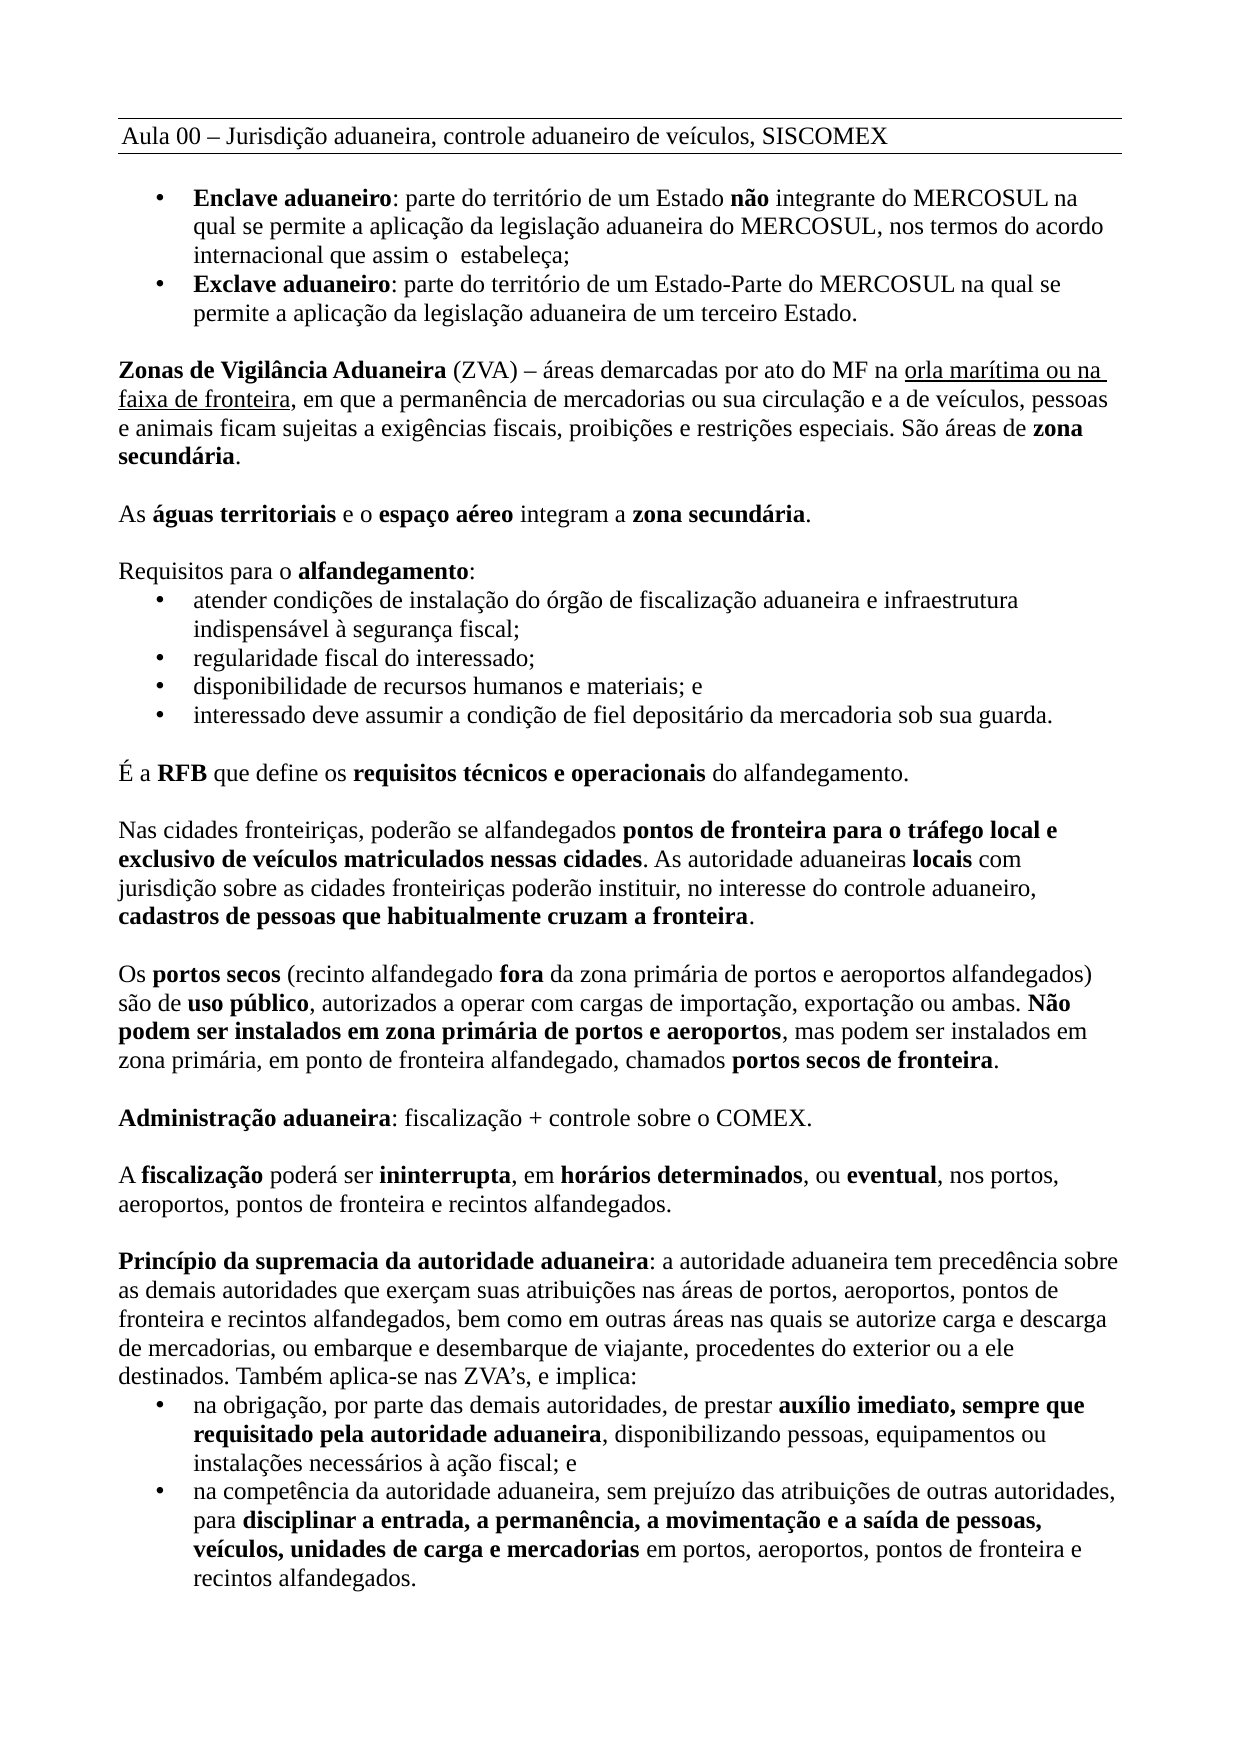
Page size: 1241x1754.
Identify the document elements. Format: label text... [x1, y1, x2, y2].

list atender condições de instalação do órgão de fiscalização aduaneira e infraestrutura indispensável à segurança fiscal; [156, 585, 1122, 643]
list interessado deve assumir a condição de fiel depositário da mercadoria sob sua guarda. [156, 700, 1122, 729]
text Requisitos para o alfandegamento: [118, 556, 1122, 585]
list Enclave aduaneiro: parte do território de um Estado não integrante do MERCOSUL na qual se permite a aplicação da legislação aduaneira do MERCOSUL, nos termos do acordo internacional que assim o estabeleça; [156, 183, 1122, 269]
list Exclave aduaneiro: parte do território de um Estado-Parte do MERCOSUL na qual se permite a aplicação da legislação aduaneira de um terceiro Estado. [156, 269, 1122, 326]
text Princípio da supremacia da autoridade aduaneira: a autoridade aduaneira tem precedência sobre as demais autoridades que exerçam suas atribuições nas áreas de portos, aeroportos, pontos de fronteira e recintos alfandegados, bem como em outras áreas nas quais se autorize carga e descarga de mercadorias, ou embarque e desembarque de viajante, procedentes do exterior ou a ele destinados. Também aplica-se nas ZVA’s, e implica: [118, 1246, 1122, 1390]
text É a RFB que define os requisitos técnicos e operacionais do alfandegamento. [118, 758, 1122, 786]
list na obrigação, por parte das demais autoridades, de prestar auxílio imediato, sempre que requisitado pela autoridade aduaneira, disponibilizando pessoas, equipamentos ou instalações necessários à ação fiscal; e [156, 1390, 1122, 1476]
text Nas cidades fronteiriças, poderão se alfandegados pontos de fronteira para o tráfego local e exclusivo de veículos matriculados nessas cidades. As autoridade aduaneiras locais com jurisdição sobre as cidades fronteiriças poderão instituir, no interesse do controle aduaneiro, cadastros de pessoas que habitualmente cruzam a fronteira. [118, 815, 1122, 930]
list disponibilidade de recursos humanos e materiais; e [156, 671, 1122, 700]
text Administração aduaneira: fiscalização + controle sobre o COMEX. [118, 1103, 1122, 1131]
list regularidade fiscal do interessado; [156, 643, 1122, 671]
text As águas territoriais e o espaço aéreo integram a zona secundária. [118, 499, 1122, 528]
text A fiscalização poderá ser ininterrupta, em horários determinados, ou eventual, nos portos, aeroportos, pontos de fronteira e recintos alfandegados. [118, 1160, 1122, 1218]
list na competência da autoridade aduaneira, sem prejuízo das atribuições de outras autoridades, para disciplinar a entrada, a permanência, a movimentação e a saída de pessoas, veículos, unidades de carga e mercadorias em portos, aeroportos, pontos de fronteira e recintos alfandegados. [156, 1476, 1122, 1591]
text Os portos secos (recinto alfandegado fora da zona primária de portos e aeroportos alfandegados) são de uso público, autorizados a operar com cargas de importação, exportação ou ambas. Não podem ser instalados em zona primária de portos e aeroportos, mas podem ser instalados em zona primária, em ponto de fronteira alfandegado, chamados portos secos de fronteira. [118, 959, 1122, 1074]
text Zonas de Vigilância Aduaneira (ZVA) – áreas demarcadas por ato do MF na orla marítima ou na faixa de fronteira, em que a permanência de mercadorias ou sua circulação e a de veículos, pessoas e animais ficam sujeitas a exigências fiscais, proibições e restrições especiais. São áreas de zona secundária. [118, 355, 1122, 470]
